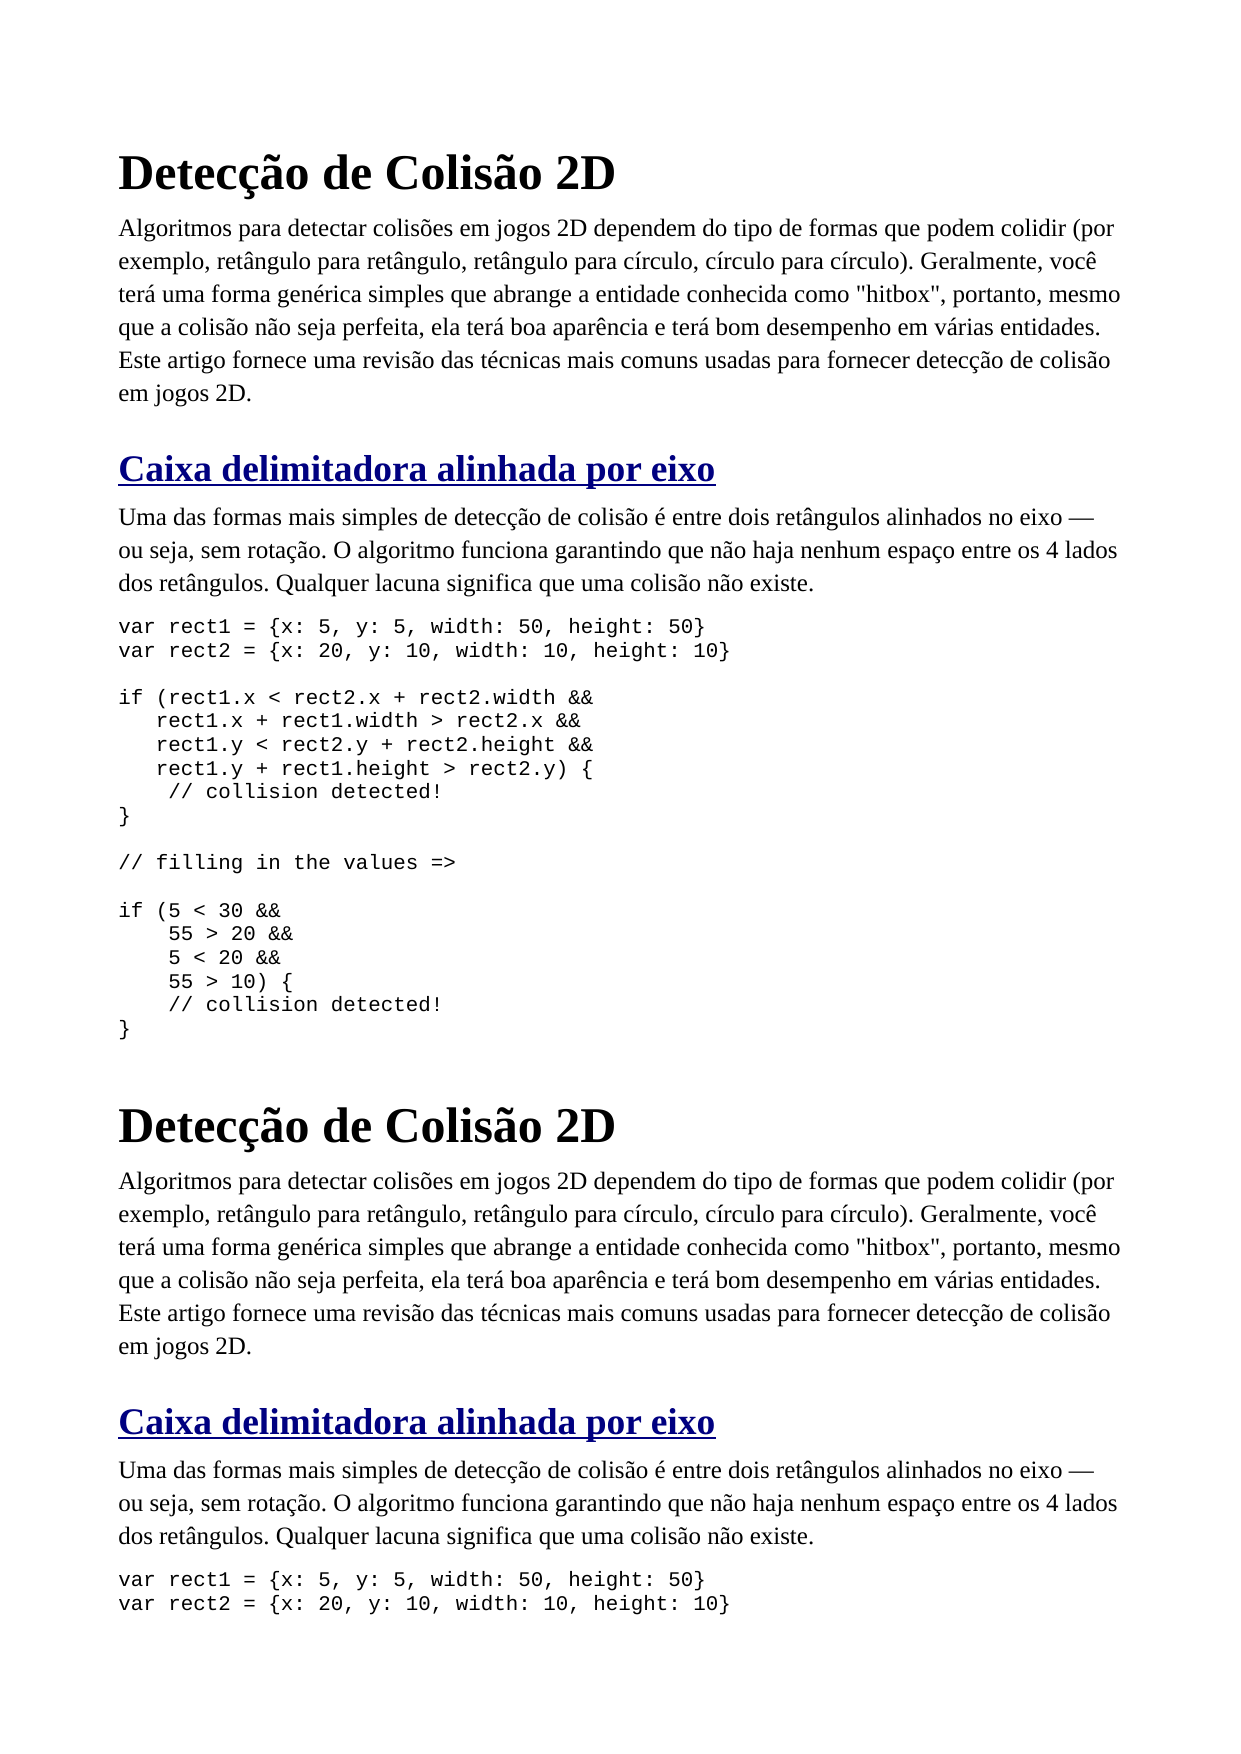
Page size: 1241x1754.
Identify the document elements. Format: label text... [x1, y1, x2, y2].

text // filling in the values => [118, 852, 1122, 876]
text rect1.x + rect1.width > rect2.x && [118, 711, 1122, 734]
text Algoritmos para detectar colisões em jogos 2D dependem do tipo de formas que podem colidir (por exemplo, retângulo para retângulo, retângulo para círculo, círculo para círculo). Geralmente, você terá uma forma genérica simples que abrange a entidade conhecida como "hitbox", portanto, mesmo que a colisão não seja perfeita, ela terá boa aparência e terá bom desempenho em várias entidades. Este artigo fornece uma revisão das técnicas mais comuns usadas para fornecer detecção de colisão em jogos 2D. [118, 213, 1122, 407]
text 55 > 20 && [118, 923, 1122, 947]
text Uma das formas mais simples de detecção de colisão é entre dois retângulos alinhados no eixo — ou seja, sem rotação. O algoritmo funciona garantindo que não haja nenhum espaço entre os 4 lados dos retângulos. Qualquer lacuna significa que uma colisão não existe. [118, 502, 1122, 597]
subtitle Caixa delimitadora alinhada por eixo [118, 1399, 1122, 1443]
text rect1.y + rect1.height > rect2.y) { [118, 758, 1122, 781]
text if (rect1.x < rect2.x + rect2.width && [118, 687, 1122, 711]
text var rect2 = {x: 20, y: 10, width: 10, height: 10} [118, 1592, 1122, 1616]
subtitle Caixa delimitadora alinhada por eixo [118, 447, 1122, 490]
text if (5 < 30 && [118, 900, 1122, 923]
text // collision detected! [118, 994, 1122, 1018]
text Algoritmos para detectar colisões em jogos 2D dependem do tipo de formas que podem colidir (por exemplo, retângulo para retângulo, retângulo para círculo, círculo para círculo). Geralmente, você terá uma forma genérica simples que abrange a entidade conhecida como "hitbox", portanto, mesmo que a colisão não seja perfeita, ela terá boa aparência e terá bom desempenho em várias entidades. Este artigo fornece uma revisão das técnicas mais comuns usadas para fornecer detecção de colisão em jogos 2D. [118, 1166, 1122, 1360]
text 5 < 20 && [118, 947, 1122, 971]
subtitle Detecção de Colisão 2D [118, 1096, 1122, 1153]
text var rect1 = {x: 5, y: 5, width: 50, height: 50} [118, 1569, 1122, 1592]
text var rect2 = {x: 20, y: 10, width: 10, height: 10} [118, 639, 1122, 663]
text Uma das formas mais simples de detecção de colisão é entre dois retângulos alinhados no eixo — ou seja, sem rotação. O algoritmo funciona garantindo que não haja nenhum espaço entre os 4 lados dos retângulos. Qualquer lacuna significa que uma colisão não existe. [118, 1455, 1122, 1550]
text rect1.y < rect2.y + rect2.height && [118, 734, 1122, 758]
text 55 > 10) { [118, 971, 1122, 994]
text } [118, 805, 1122, 829]
text // collision detected! [118, 781, 1122, 805]
text } [118, 1018, 1122, 1042]
text var rect1 = {x: 5, y: 5, width: 50, height: 50} [118, 616, 1122, 639]
subtitle Detecção de Colisão 2D [118, 143, 1122, 201]
